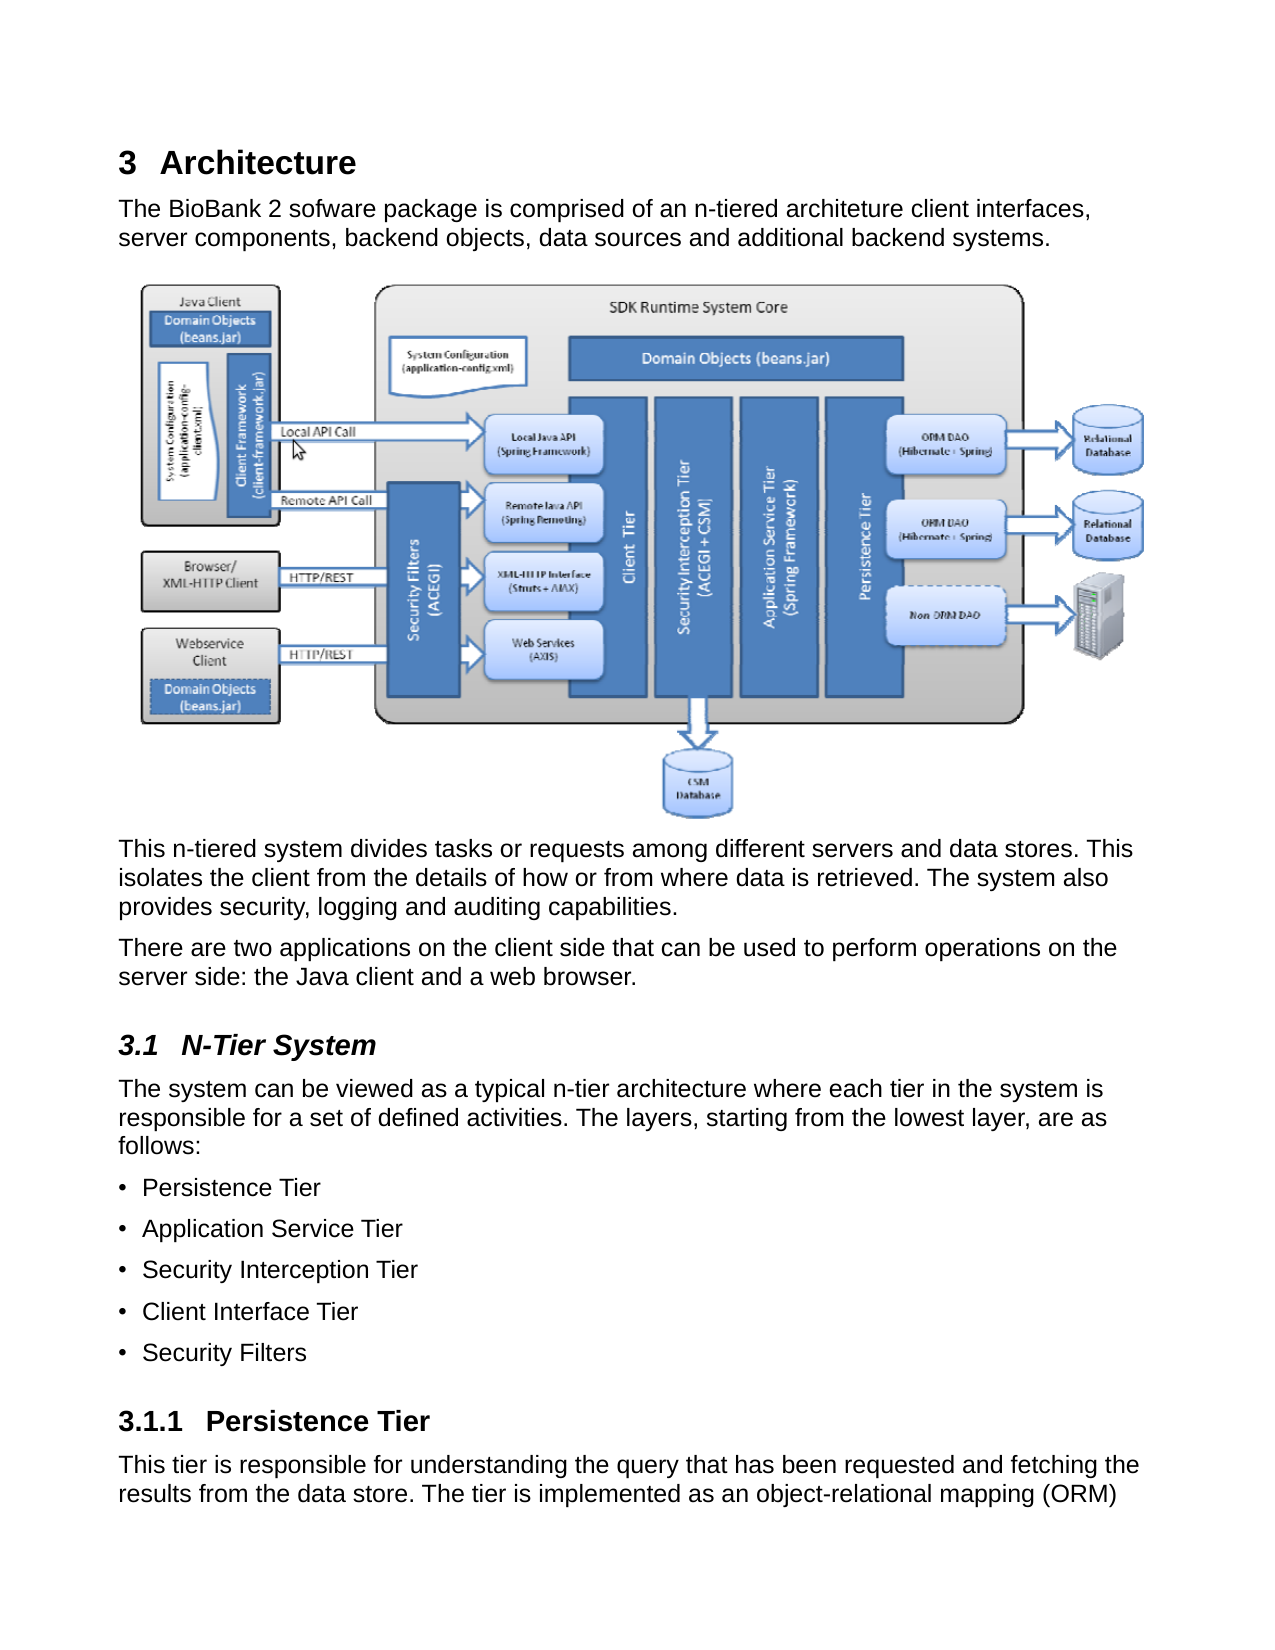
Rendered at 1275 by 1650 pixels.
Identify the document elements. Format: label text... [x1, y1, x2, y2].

text The BioBank 2 sofware package is comprised of an n-tiered architeture client interfaces, server components, backend objects, data sources and additional backend systems. [118, 194, 1157, 252]
text The system can be viewed as a typical n-tier architecture where each tier in the system is responsible for a set of defined activities. The layers, starting from the lowest layer, are as follows: [118, 1074, 1157, 1160]
text This tier is responsible for understanding the query that has been requested and fetching the results from the data store. The tier is implemented as an object-relational mapping (ORM) [118, 1450, 1157, 1508]
subtitle Persistence Tier [118, 1404, 1157, 1438]
list Client Interface Tier [118, 1297, 1157, 1326]
list Security Interception Tier [118, 1255, 1157, 1284]
picture [118, 264, 1157, 834]
list Application Service Tier [118, 1214, 1157, 1243]
subtitle Architecture [118, 143, 1157, 182]
text There are two applications on the client side that can be used to perform operations on the server side: the Java client and a web browser. [118, 933, 1157, 990]
text This n-tiered system divides tasks or requests among different servers and data stores. This isolates the client from the details of how or from where data is retrieved. The system also provides security, logging and auditing capabilities. [118, 834, 1157, 920]
subtitle N-Tier System [118, 1028, 1157, 1061]
list Security Filters [118, 1338, 1157, 1367]
list Persistence Tier [118, 1173, 1157, 1201]
